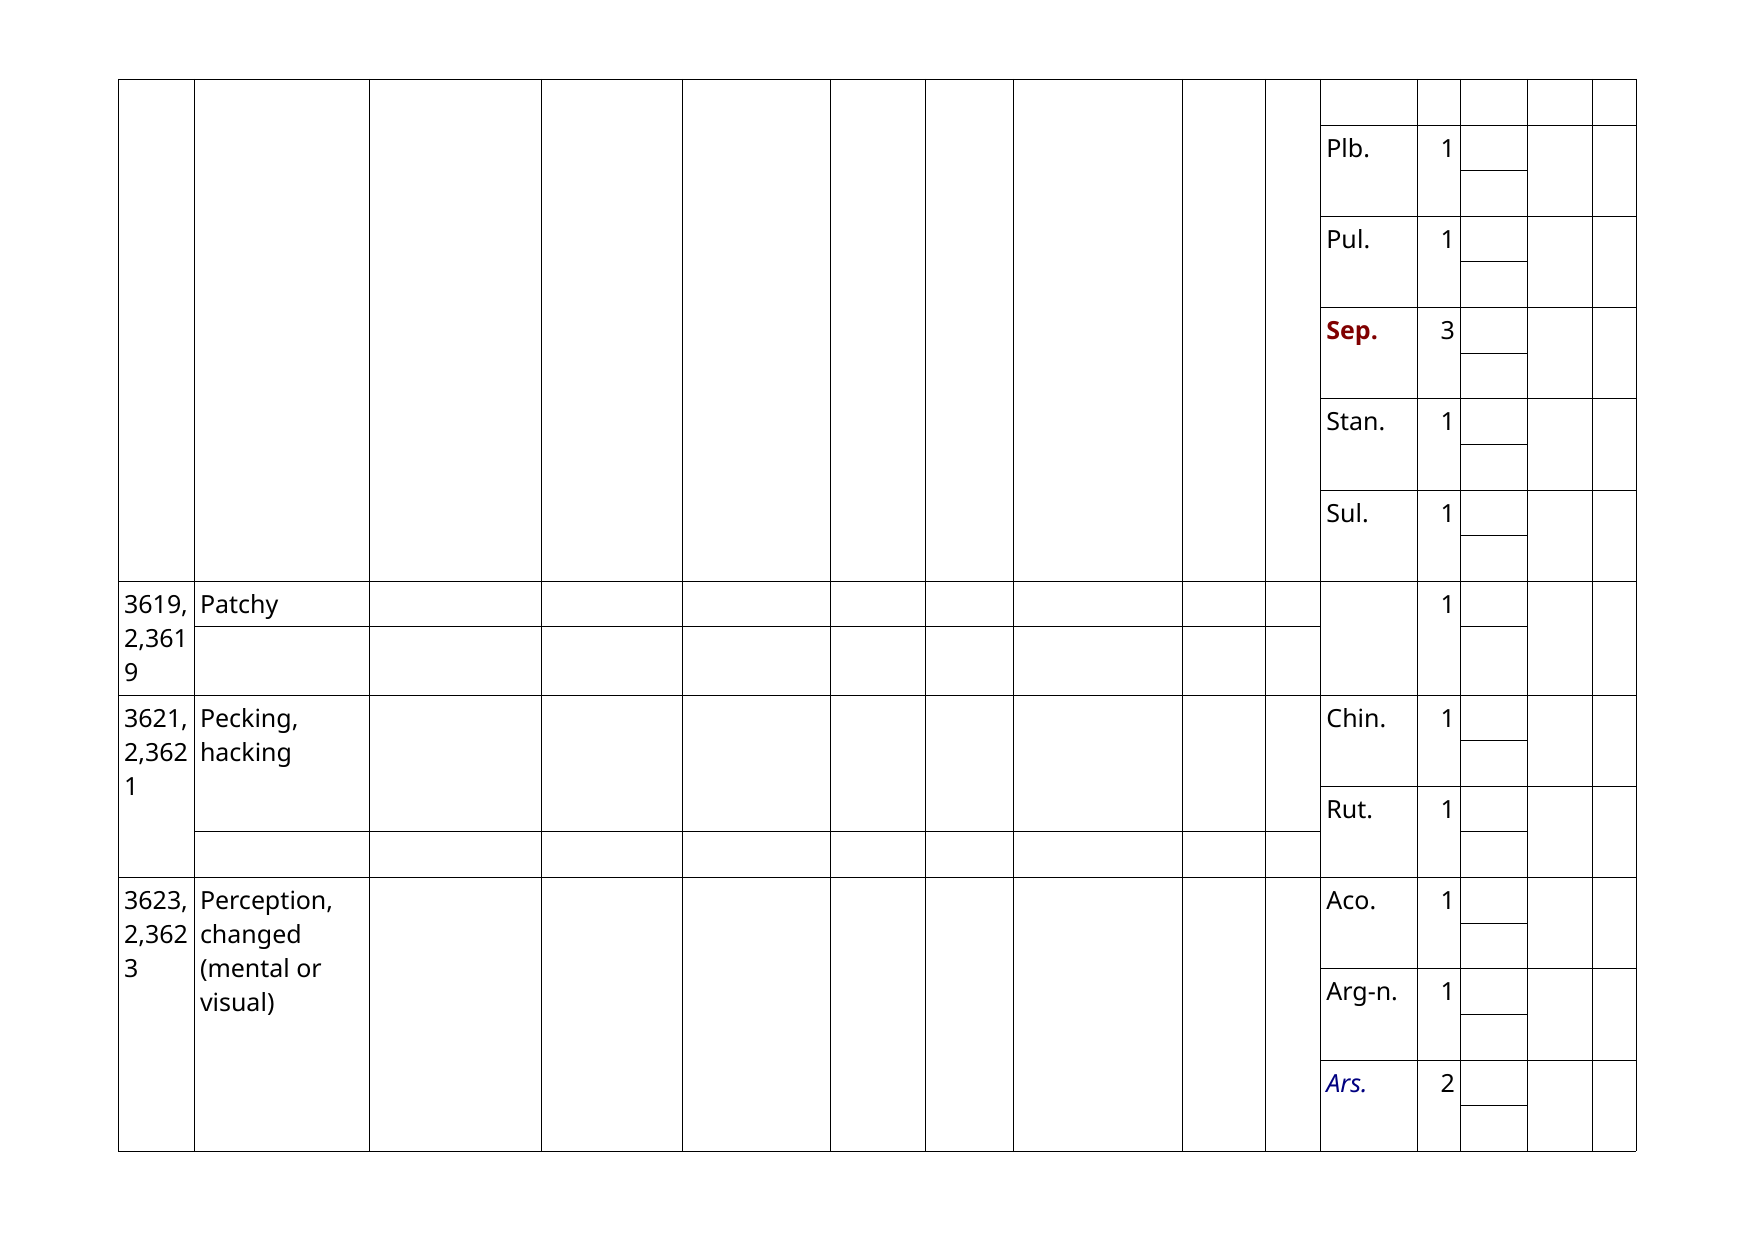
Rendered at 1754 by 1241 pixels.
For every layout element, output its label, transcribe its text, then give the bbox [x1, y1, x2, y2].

table_cell [1461, 1061, 1527, 1105]
table_cell [926, 832, 1013, 877]
table_cell [1183, 832, 1265, 877]
table_cell Arg-n. [1321, 969, 1417, 1059]
table_cell [1461, 696, 1527, 740]
table_cell 1 [1418, 126, 1460, 216]
table_cell [370, 80, 541, 581]
table_cell [370, 696, 541, 831]
table_cell [1461, 80, 1527, 124]
table_cell [1593, 582, 1636, 694]
table_cell 1 [1418, 787, 1460, 877]
table_cell [1321, 582, 1417, 694]
table_cell 1 [1418, 217, 1460, 307]
table_cell 2 [1418, 1061, 1460, 1151]
table_cell [1183, 696, 1265, 831]
table_cell [1183, 878, 1265, 1151]
table_cell [1528, 491, 1592, 581]
table_cell [1593, 787, 1636, 877]
table_cell [1528, 80, 1592, 124]
table_cell [1528, 126, 1592, 216]
table_cell [1593, 1061, 1636, 1151]
table_cell [370, 627, 541, 694]
table_cell [1593, 878, 1636, 968]
table_cell [1183, 80, 1265, 581]
table_cell [1461, 627, 1527, 694]
table_cell [683, 878, 830, 1151]
table_cell [1461, 582, 1527, 626]
table_cell [542, 696, 682, 831]
table_cell Stan. [1321, 399, 1417, 489]
table_cell [1528, 399, 1592, 489]
table_cell [831, 582, 925, 626]
table_cell 1 [1418, 969, 1460, 1059]
table_cell [119, 80, 194, 581]
table_cell [1593, 80, 1636, 124]
table_cell [1014, 80, 1182, 581]
table_cell [926, 878, 1013, 1151]
table_cell [926, 582, 1013, 626]
table_cell [370, 832, 541, 877]
table_cell [1461, 536, 1527, 581]
table_cell 3619,2,3619 [119, 582, 194, 694]
table_cell [542, 627, 682, 694]
table_cell [926, 696, 1013, 831]
table_cell Pecking, hacking [195, 696, 369, 831]
table_cell Chin. [1321, 696, 1417, 786]
table_cell Aco. [1321, 878, 1417, 968]
table_cell [1528, 878, 1592, 968]
table_cell [1461, 308, 1527, 353]
table_cell [542, 80, 682, 581]
table_cell [1461, 787, 1527, 831]
table_cell [1593, 217, 1636, 307]
table_cell [195, 832, 369, 877]
table_cell [1461, 741, 1527, 786]
table_cell [195, 80, 369, 581]
table_cell 1 [1418, 696, 1460, 786]
table_cell [1461, 217, 1527, 261]
table_cell [683, 832, 830, 877]
table_cell [1266, 80, 1320, 581]
table_cell [1014, 696, 1182, 831]
table_cell [1528, 969, 1592, 1059]
table_cell [1266, 696, 1320, 831]
table_cell Pul. [1321, 217, 1417, 307]
table_cell [831, 832, 925, 877]
table_cell [831, 696, 925, 831]
table_cell [1418, 80, 1460, 124]
table_cell [926, 80, 1013, 581]
table_cell Ars. [1321, 1061, 1417, 1151]
table_cell [1014, 627, 1182, 694]
table_cell [195, 627, 369, 694]
table_cell [1593, 308, 1636, 398]
table_cell [1528, 1061, 1592, 1151]
table_cell [1014, 582, 1182, 626]
table_cell [1183, 627, 1265, 694]
table_cell [1528, 308, 1592, 398]
table_cell [1461, 262, 1527, 307]
table_cell 1 [1418, 399, 1460, 489]
table_cell [1266, 832, 1320, 877]
table_cell [1461, 832, 1527, 877]
table_cell [1528, 582, 1592, 694]
table_cell Sep. [1321, 308, 1417, 398]
table_cell [542, 582, 682, 626]
table_cell Plb. [1321, 126, 1417, 216]
table_cell [1593, 491, 1636, 581]
table_cell [1461, 969, 1527, 1014]
table_cell [683, 582, 830, 626]
table_cell [926, 627, 1013, 694]
table_cell [1266, 582, 1320, 626]
table_cell [1461, 171, 1527, 216]
table_cell [1461, 491, 1527, 535]
table_cell 3621,2,3621 [119, 696, 194, 877]
table_cell [1461, 126, 1527, 170]
table_cell [1266, 878, 1320, 1151]
table_cell [1461, 1015, 1527, 1059]
table_cell [1461, 445, 1527, 489]
table_cell [1461, 399, 1527, 444]
table_cell Sul. [1321, 491, 1417, 581]
table_cell [370, 582, 541, 626]
table_cell 3 [1418, 308, 1460, 398]
table_cell Perception, changed (mental or visual) [195, 878, 369, 1151]
table_cell [1593, 126, 1636, 216]
table_cell 1 [1418, 878, 1460, 968]
table_cell [1593, 696, 1636, 786]
table_cell [1014, 878, 1182, 1151]
table_cell [370, 878, 541, 1151]
table_cell [1528, 787, 1592, 877]
table_cell 1 [1418, 491, 1460, 581]
table_cell [1461, 1106, 1527, 1151]
table_cell [1461, 878, 1527, 923]
table_cell [831, 627, 925, 694]
table_cell [683, 80, 830, 581]
table_cell [1266, 627, 1320, 694]
table_cell [1593, 969, 1636, 1059]
table_cell Patchy [195, 582, 369, 626]
table_cell [1528, 217, 1592, 307]
table_cell [1183, 582, 1265, 626]
table_cell 3623,2,3623 [119, 878, 194, 1151]
table_cell 1 [1418, 582, 1460, 694]
table_cell [1461, 354, 1527, 398]
table_cell [683, 696, 830, 831]
table_cell [542, 878, 682, 1151]
table_cell [1321, 80, 1417, 124]
table_cell [1528, 696, 1592, 786]
table_cell [831, 878, 925, 1151]
table_cell [831, 80, 925, 581]
table_cell [1461, 924, 1527, 968]
table_cell [542, 832, 682, 877]
table_cell [1014, 832, 1182, 877]
table_cell Rut. [1321, 787, 1417, 877]
table_cell [1593, 399, 1636, 489]
table_cell [683, 627, 830, 694]
